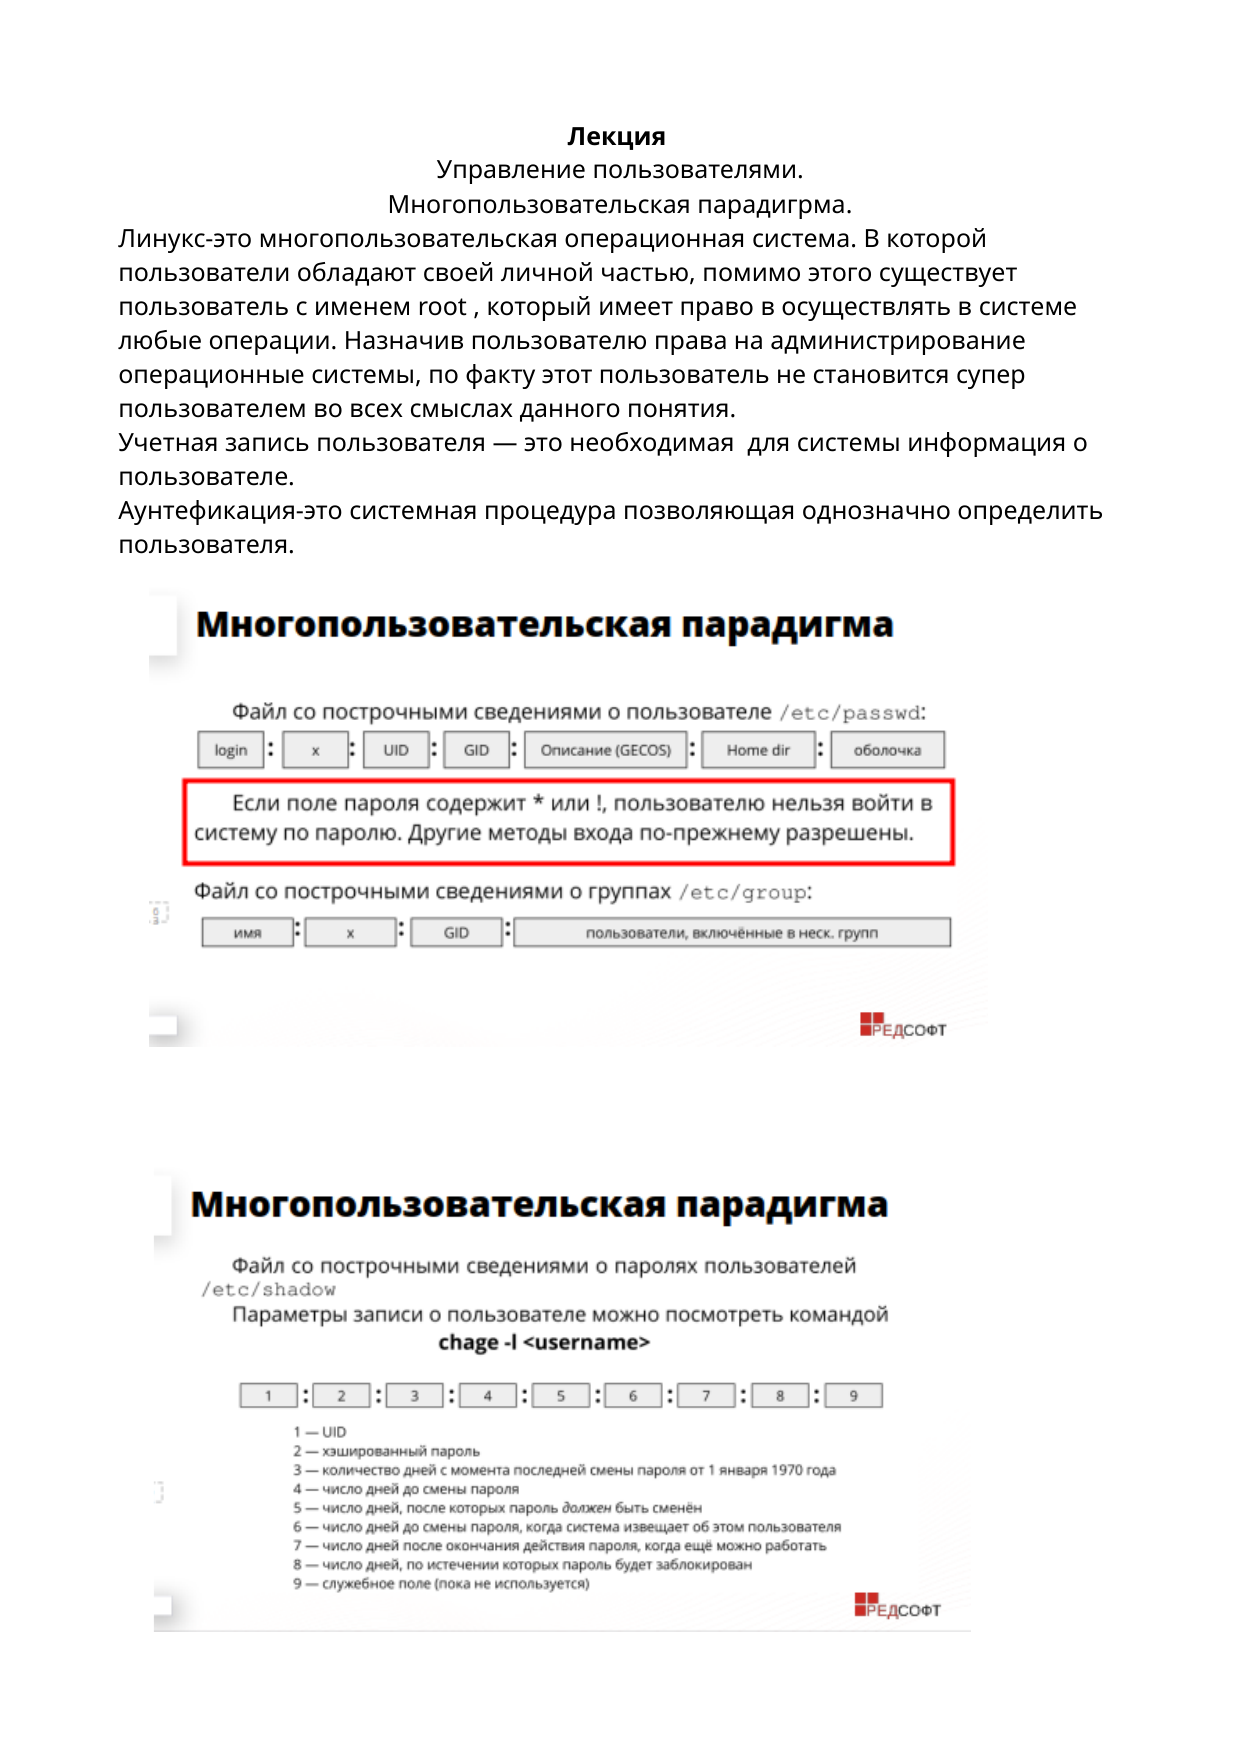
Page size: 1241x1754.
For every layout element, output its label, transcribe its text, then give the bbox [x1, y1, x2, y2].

picture [153, 1167, 971, 1632]
text Линукс-это многопользовательская операционная система. В которой пользователи обладают своей личной частью, помимо этого существует пользователь с именем root , который имеет право в осуществлять в системе любые операции. Назначив пользователю права на администрирование операционные системы, по факту этот пользователь не становится супер пользователем во всех смыслах данного понятия. [118, 220, 1122, 425]
text Многопользовательская парадигрма. [118, 186, 1122, 220]
text Учетная запись пользователя — это необходимая для системы информация о пользователе. [118, 425, 1122, 493]
picture [149, 587, 988, 1047]
text Лекция [118, 118, 1122, 152]
text Управление пользователями. [118, 152, 1122, 186]
text Аунтефикация-это системная процедура позволяющая однозначно определить пользователя. [118, 493, 1122, 561]
